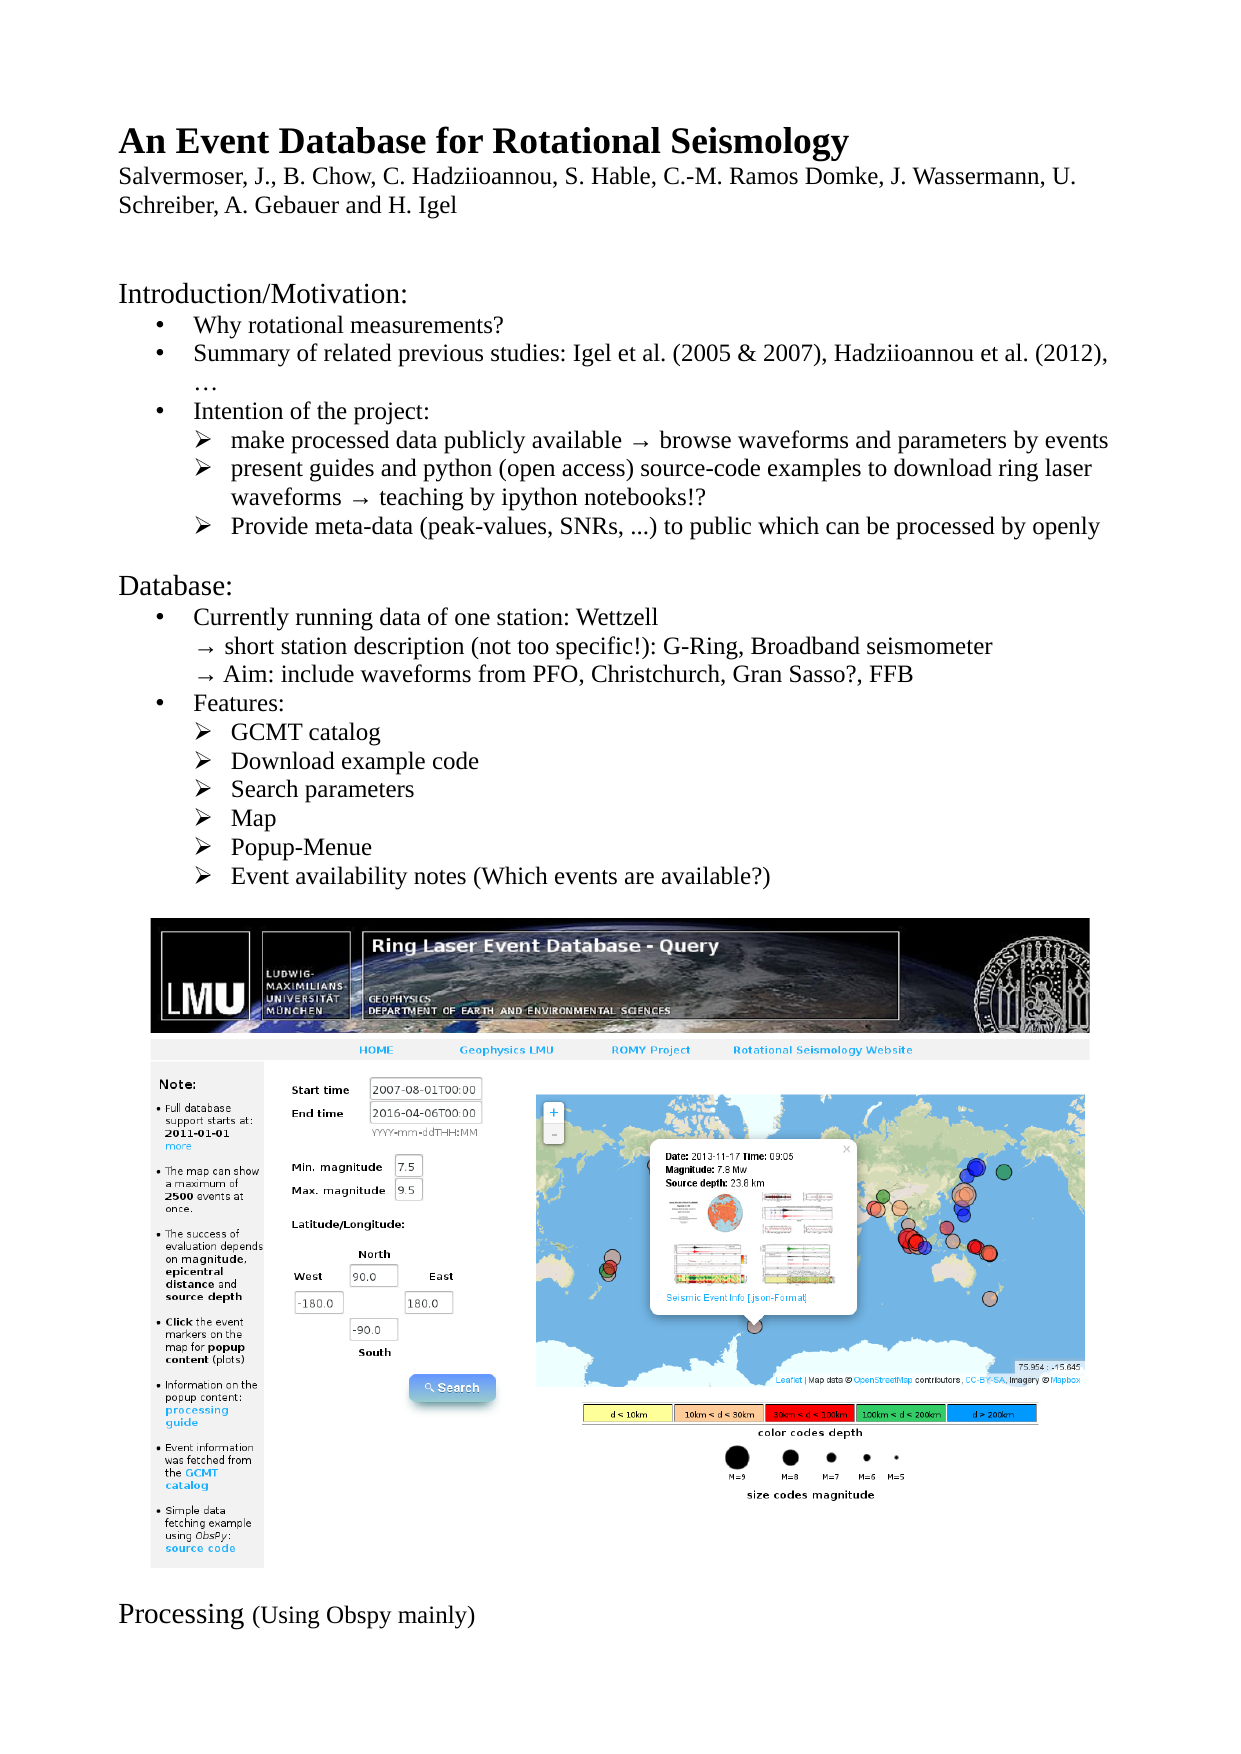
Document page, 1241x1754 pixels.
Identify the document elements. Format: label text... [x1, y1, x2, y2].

list Popup-Menue [193, 832, 1122, 861]
list Search parameters [193, 774, 1122, 803]
text Processing (Using Obspy mainly) [118, 1597, 1122, 1630]
text An Event Database for Rotational Seismology [118, 118, 1122, 161]
text Database: [118, 568, 1122, 602]
list Why rotational measurements? [156, 310, 1122, 338]
list → Aim: include waveforms from PFO, Christchurch, Gran Sasso?, FFB [156, 659, 1122, 688]
list make processed data publicly available → browse waveforms and parameters by events [193, 425, 1122, 453]
list present guides and python (open access) source-code examples to download ring laser waveforms → teaching by ipython notebooks!? [193, 453, 1122, 511]
list Summary of related previous studies: Igel et al. (2005 & 2007), Hadziioannou et al. (2012), … [156, 338, 1122, 396]
list Provide meta-data (peak-values, SNRs, ...) to public which can be processed by openly [193, 511, 1122, 540]
list Download example code [193, 746, 1122, 774]
text Introduction/Motivation: [118, 276, 1122, 310]
list Map [193, 803, 1122, 832]
picture [150, 918, 1090, 1568]
list GCMT catalog [193, 717, 1122, 746]
list Event availability notes (Which events are available?) [193, 861, 1122, 889]
list Intention of the project: [156, 396, 1122, 425]
list Currently running data of one station: Wettzell [156, 602, 1122, 631]
list → short station description (not too specific!): G-Ring, Broadband seismometer [156, 631, 1122, 659]
list Features: [156, 688, 1122, 717]
text Salvermoser, J., B. Chow, C. Hadziioannou, S. Hable, C.-M. Ramos Domke, J. Wassermann, U. Schreiber, A. Gebauer and H. Igel [118, 161, 1122, 219]
